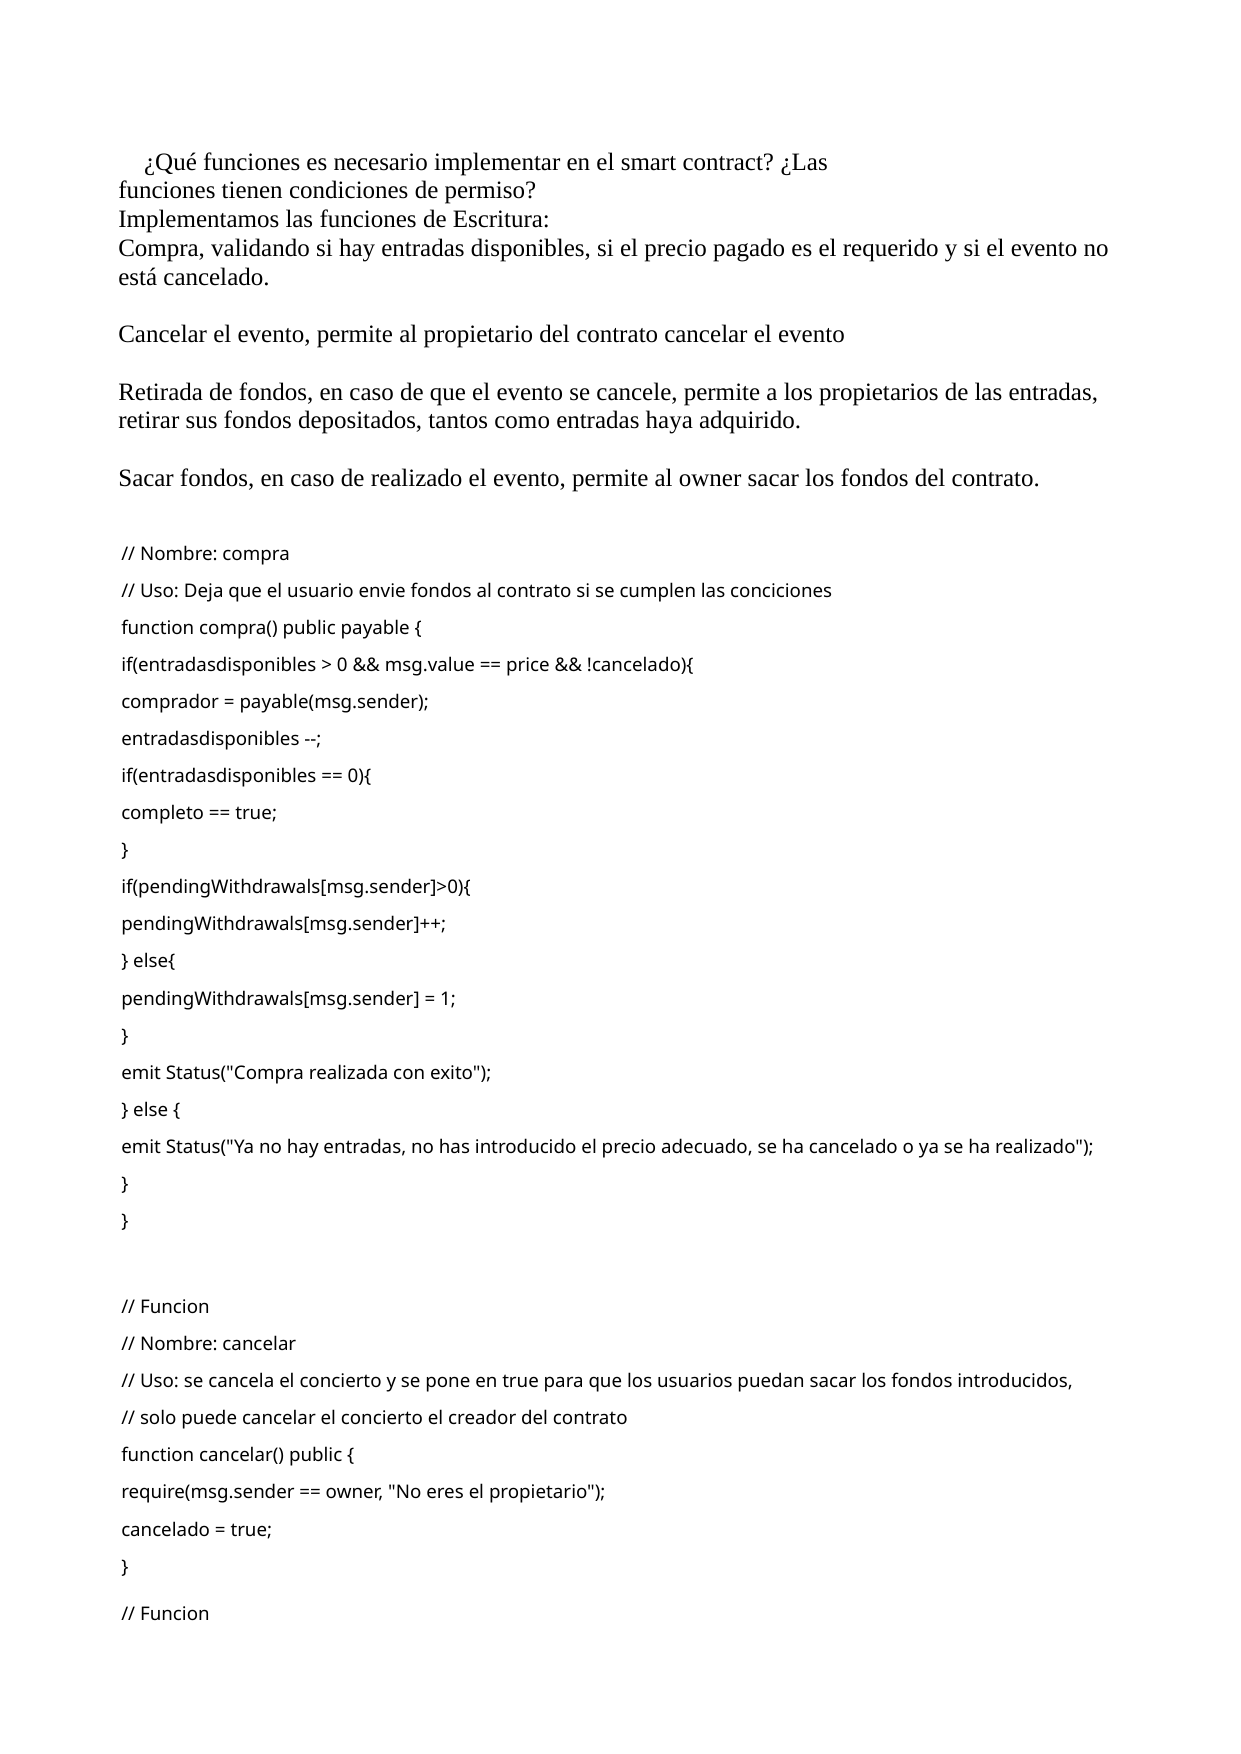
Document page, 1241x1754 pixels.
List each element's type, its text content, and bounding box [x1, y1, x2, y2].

table_cell } [118, 1544, 1122, 1581]
table_cell completo == true; [118, 791, 1122, 828]
text Implementamos las funciones de Escritura: [118, 204, 1122, 233]
table_cell // Uso: Deja que el usuario envie fondos al contrato si se cumplen las conciciones [118, 568, 1122, 605]
table_header [118, 521, 1122, 531]
table_cell // Nombre: compra [118, 531, 1122, 568]
table_cell } [118, 828, 1122, 865]
table_cell function cancelar() public { [118, 1433, 1122, 1470]
table_cell // Funcion [118, 1592, 1122, 1629]
table_cell emit Status("Compra realizada con exito"); [118, 1050, 1122, 1087]
table_cell pendingWithdrawals[msg.sender]++; [118, 902, 1122, 939]
table_cell cancelado = true; [118, 1507, 1122, 1544]
text  ¿Qué funciones es necesario implementar en el smart contract? ¿Las funciones tienen condiciones de permiso? [118, 118, 1122, 204]
text Sacar fondos, en caso de realizado el evento, permite al owner sacar los fondos del contrato. [118, 463, 1122, 492]
table_cell } [118, 1013, 1122, 1050]
table_cell } else { [118, 1088, 1122, 1124]
table_cell // Funcion [118, 1285, 1122, 1322]
table_cell // Nombre: cancelar [118, 1322, 1122, 1359]
table_cell } else{ [118, 939, 1122, 976]
table_cell [118, 1236, 1122, 1285]
text Retirada de fondos, en caso de que el evento se cancele, permite a los propietarios de las entradas, retirar sus fondos depositados, tantos como entradas haya adquirido. [118, 377, 1122, 434]
table_cell if(entradasdisponibles > 0 && msg.value == price && !cancelado){ [118, 643, 1122, 679]
table_cell } [118, 1162, 1122, 1199]
table_cell // Uso: se cancela el concierto y se pone en true para que los usuarios puedan sacar los fondos introducidos, [118, 1359, 1122, 1396]
table_cell require(msg.sender == owner, "No eres el propietario"); [118, 1470, 1122, 1507]
table_cell if(pendingWithdrawals[msg.sender]>0){ [118, 865, 1122, 902]
table_cell entradasdisponibles --; [118, 717, 1122, 754]
table_cell // solo puede cancelar el concierto el creador del contrato [118, 1396, 1122, 1433]
table_cell pendingWithdrawals[msg.sender] = 1; [118, 976, 1122, 1013]
table_cell [118, 1581, 1122, 1592]
table_cell comprador = payable(msg.sender); [118, 680, 1122, 717]
table_cell } [118, 1199, 1122, 1236]
text Compra, validando si hay entradas disponibles, si el precio pagado es el requerido y si el evento no está cancelado. [118, 233, 1122, 291]
table_cell function compra() public payable { [118, 605, 1122, 642]
text Cancelar el evento, permite al propietario del contrato cancelar el evento [118, 319, 1122, 348]
table_cell if(entradasdisponibles == 0){ [118, 754, 1122, 791]
table_cell emit Status("Ya no hay entradas, no has introducido el precio adecuado, se ha cancelado o ya se ha realizado"); [118, 1125, 1122, 1162]
